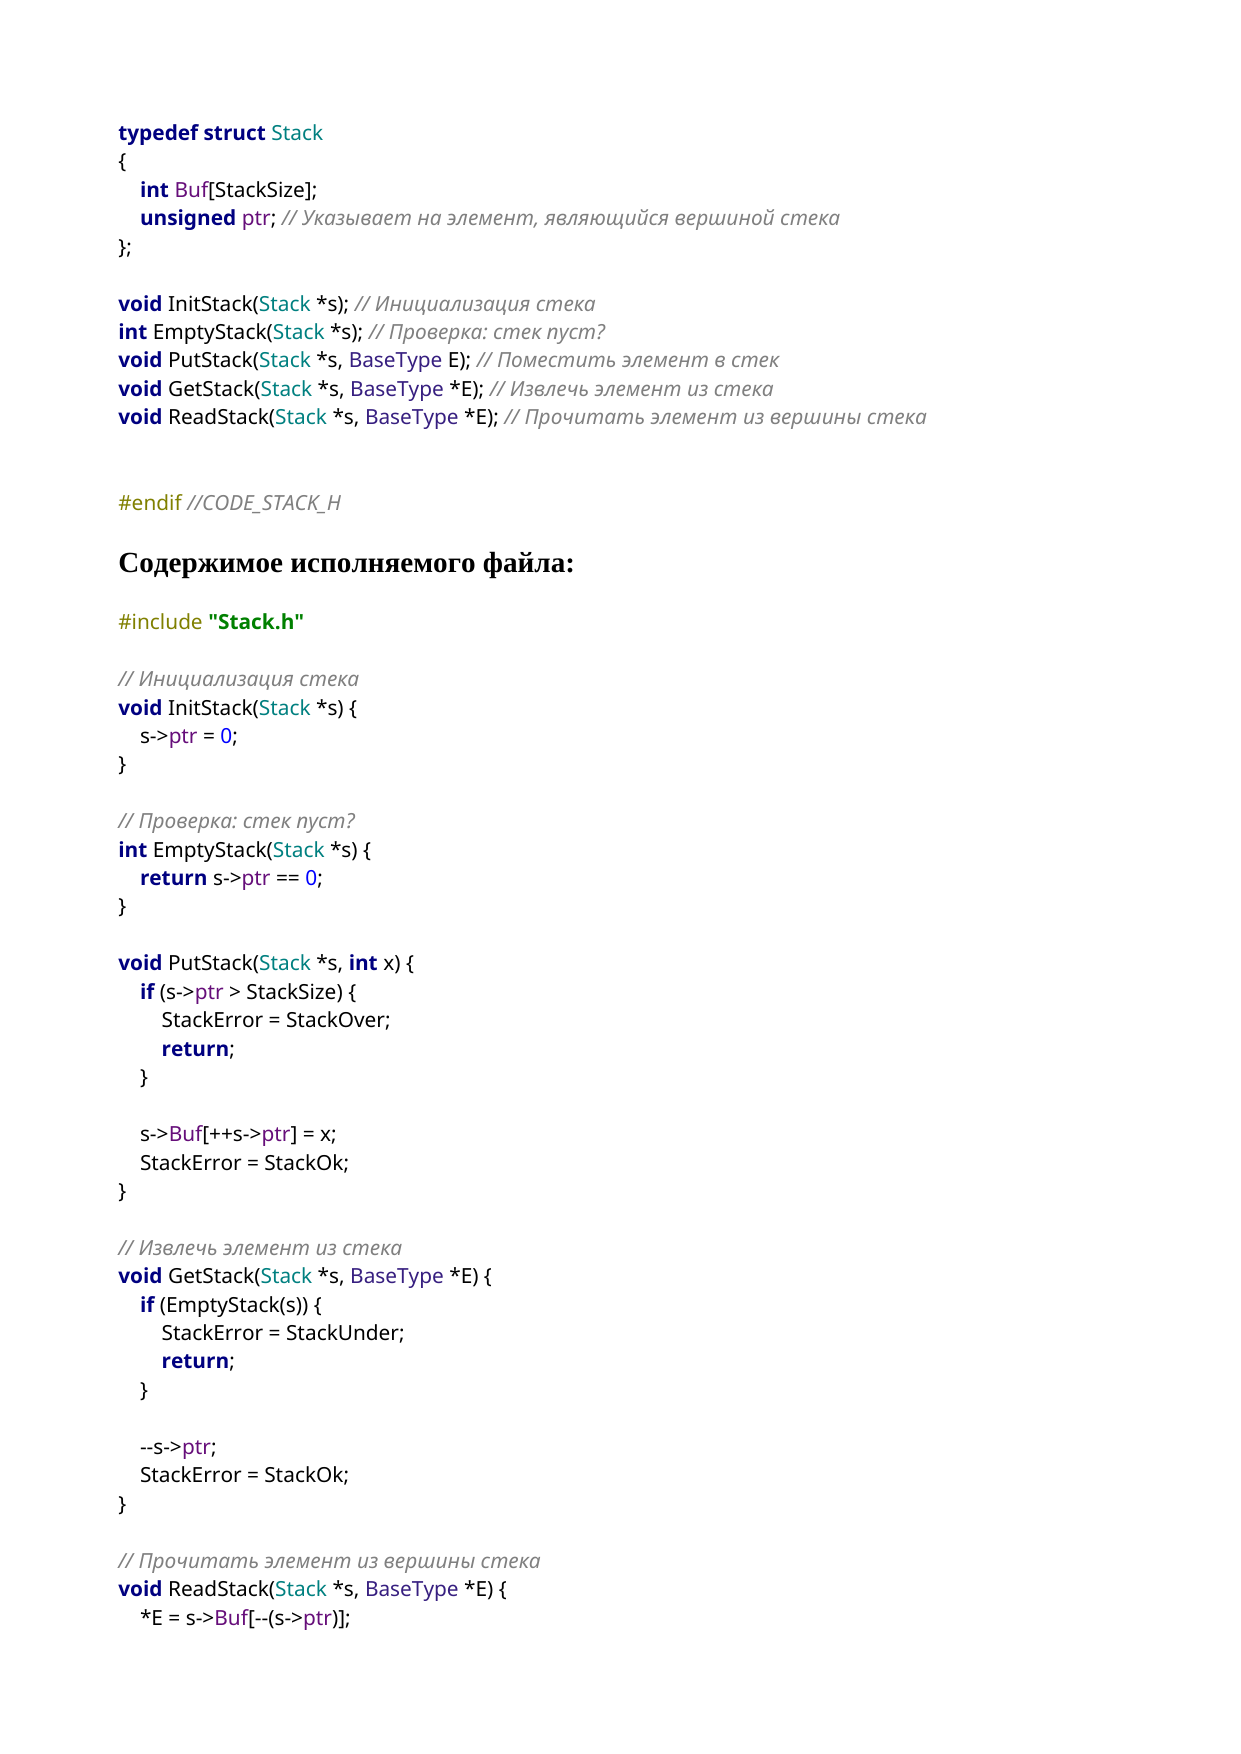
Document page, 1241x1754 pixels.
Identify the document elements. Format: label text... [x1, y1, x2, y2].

text #include "Stack.h" // Инициализация стека void InitStack(Stack *s) { s->ptr = 0; } // Проверка: стек пуст? int EmptyStack(Stack *s) { return s->ptr == 0; } void PutStack(Stack *s, int x) { if (s->ptr > StackSize) { StackError = StackOver; return; } s->Buf[++s->ptr] = x; StackError = StackOk; } // Извлечь элемент из стека void GetStack(Stack *s, BaseType *E) { if (EmptyStack(s)) { StackError = StackUnder; return; } --s->ptr; StackError = StackOk; } // Прочитать элемент из вершины стека void ReadStack(Stack *s, BaseType *E) { *E = s->Buf[--(s->ptr)]; [118, 607, 1122, 1631]
text typedef struct Stack { int Buf[StackSize]; unsigned ptr; // Указывает на элемент, являющийся вершиной стека }; void InitStack(Stack *s); // Инициализация стека int EmptyStack(Stack *s); // Проверка: стек пуст? void PutStack(Stack *s, BaseType E); // Поместить элемент в стек void GetStack(Stack *s, BaseType *E); // Извлечь элемент из стека void ReadStack(Stack *s, BaseType *E); // Прочитать элемент из вершины стека #endif //CODE_STACK_H [118, 118, 1122, 545]
text Содержимое исполняемого файла: [118, 545, 1122, 578]
